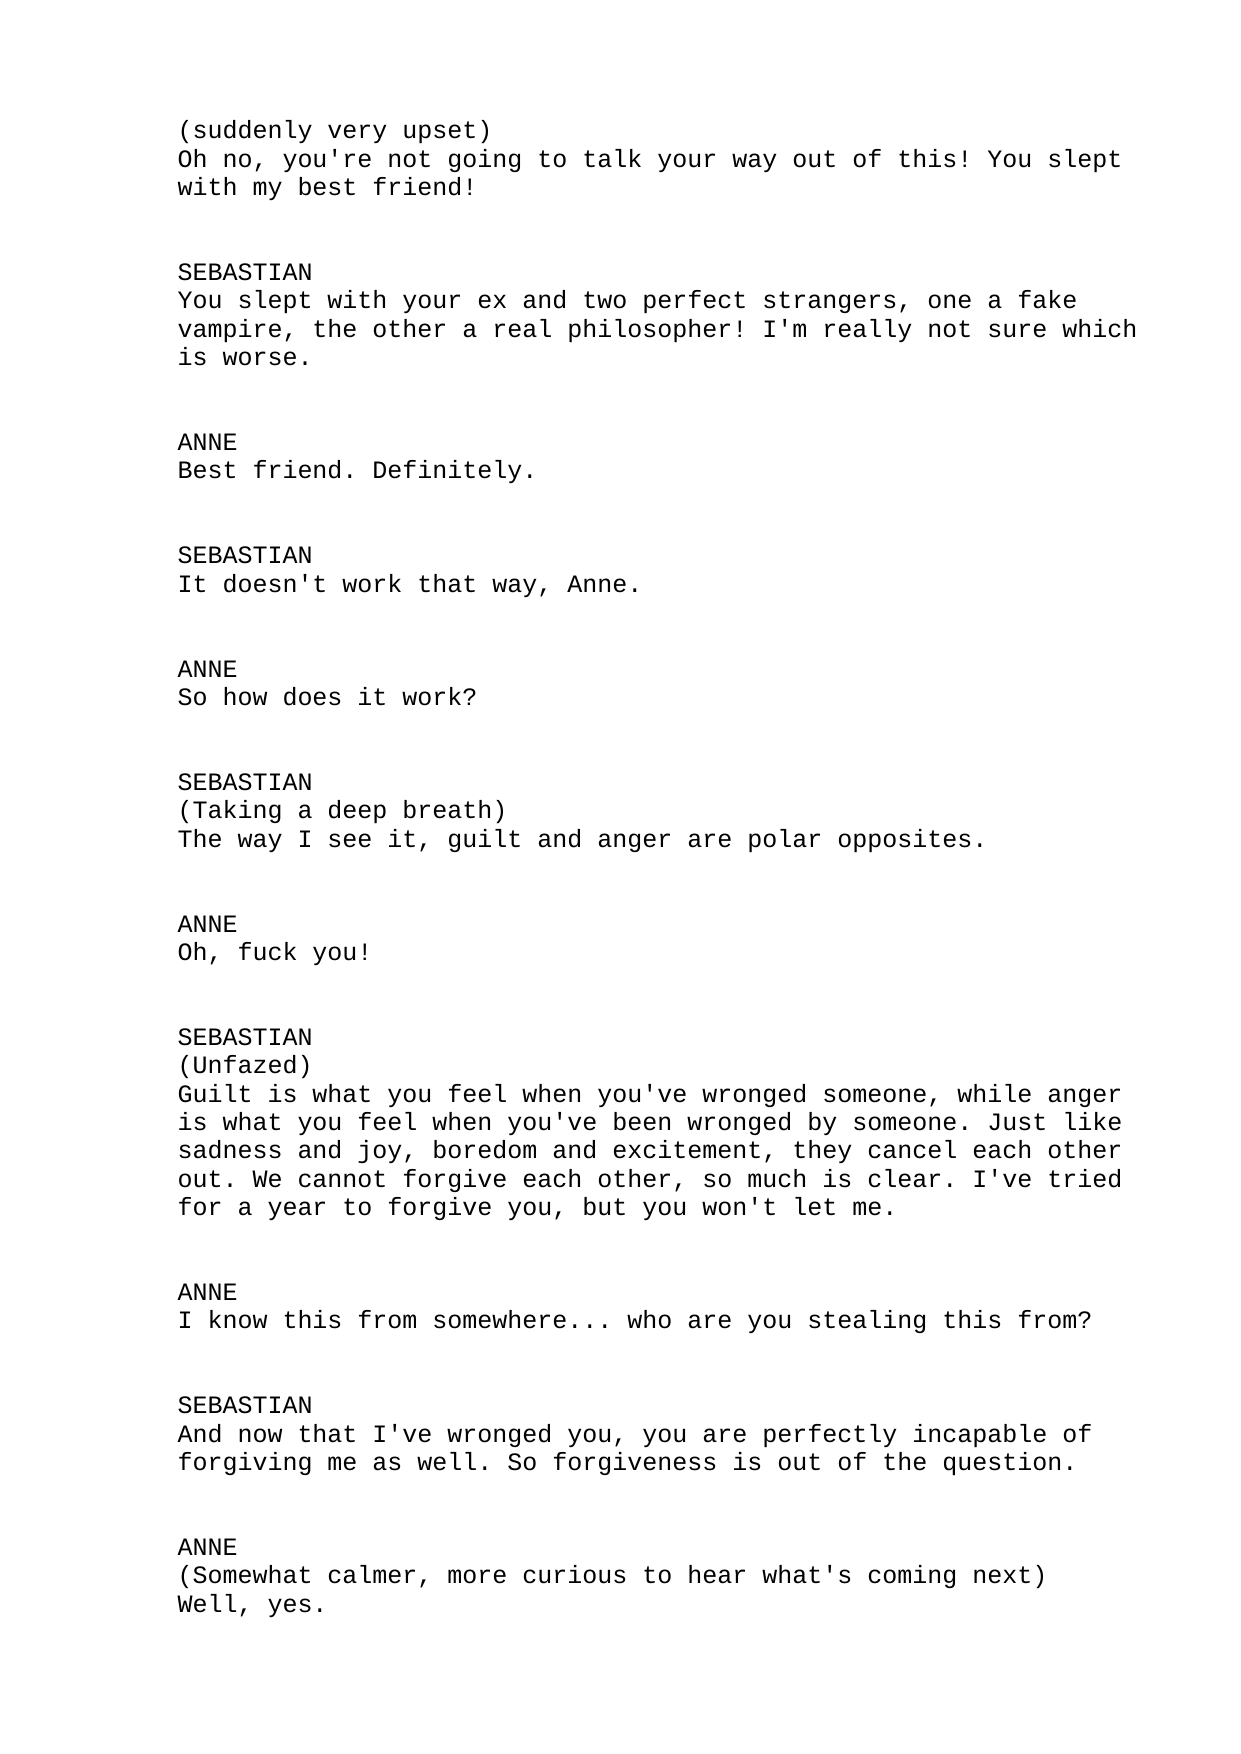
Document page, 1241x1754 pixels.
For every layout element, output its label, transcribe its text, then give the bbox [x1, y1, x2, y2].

text And now that I've wronged you, you are perfectly incapable of forgiving me as well. So forgiveness is out of the question. [1092, 1421, 1152, 1478]
text (Unfazed) [327, 1053, 1152, 1081]
text ANNE [252, 656, 1152, 685]
text SEBASTIAN [327, 260, 1152, 288]
text Guilt is what you feel when you've wronged someone, while anger is what you feel when you've been wronged by someone. Just like sadness and joy, boredom and excitement, they cancel each other out. We cannot forgive each other, so much is clear. I've tried for a year to forgive you, but you won't let me. [912, 1081, 1152, 1223]
text SEBASTIAN [327, 770, 1152, 798]
text (Somewhat calmer, more curious to hear what's coming next) [1062, 1563, 1152, 1591]
text ANNE [252, 430, 1152, 458]
text ANNE [252, 1535, 1152, 1563]
text SEBASTIAN [327, 543, 1152, 571]
text Well, yes. [342, 1591, 1152, 1620]
text You slept with your ex and two perfect strangers, one a fake vampire, the other a real philosopher! I'm really not sure which is worse. [327, 288, 1152, 373]
text Oh no, you're not going to talk your way out of this! You slept with my best friend! [492, 146, 1152, 203]
text SEBASTIAN [327, 1025, 1152, 1053]
text I know this from somewhere... who are you stealing this from? [1107, 1308, 1152, 1336]
text It doesn't work that way, Anne. [657, 571, 1152, 600]
text Best friend. Definitely. [552, 458, 1152, 486]
text (Taking a deep breath) [522, 798, 1152, 826]
text (suddenly very upset) [507, 118, 1152, 146]
text ANNE [252, 1280, 1152, 1308]
text So how does it work? [492, 685, 1152, 713]
text Oh, fuck you! [387, 940, 1152, 968]
text SEBASTIAN [327, 1393, 1152, 1421]
text The way I see it, guilt and anger are polar opposites. [1002, 826, 1152, 855]
text ANNE [252, 911, 1152, 940]
